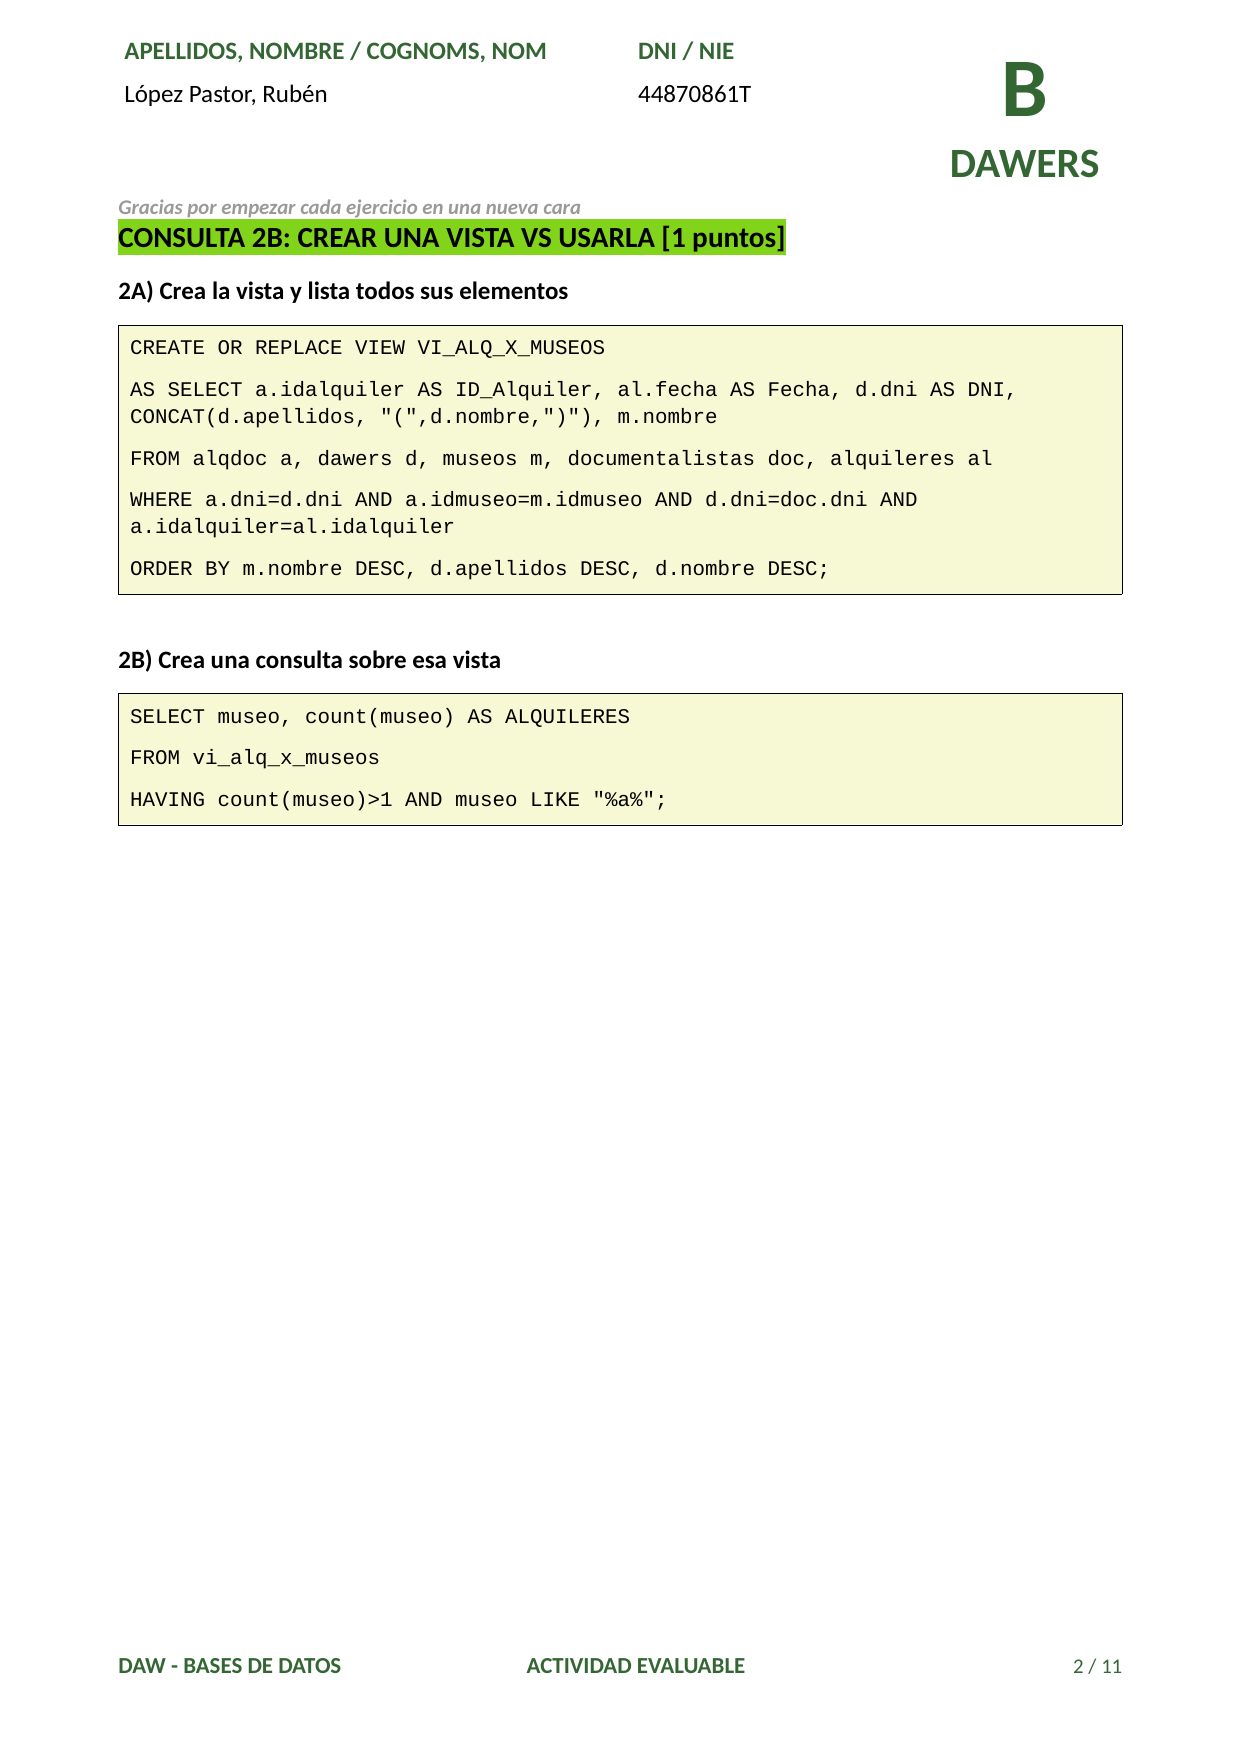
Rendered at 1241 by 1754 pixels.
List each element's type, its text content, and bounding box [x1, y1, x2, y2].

text 2B) Crea una consulta sobre esa vista [118, 644, 1122, 674]
table_header CREATE OR REPLACE VIEW VI_ALQ_X_MUSEOS AS SELECT a.idalquiler AS ID_Alquiler, al.fecha AS Fecha, d.dni AS DNI, CONCAT(d.apellidos, "(",d.nombre,")"), m.nombre FROM alqdoc a, dawers d, museos m, documentalistas doc, alquileres al WHERE a.dni=d.dni AND a.idmuseo=m.idmuseo AND d.dni=doc.dni AND a.idalquiler=al.idalquiler ORDER BY m.nombre DESC, d.apellidos DESC, d.nombre DESC; [119, 326, 1122, 594]
table_header SELECT museo, count(museo) AS ALQUILERES FROM vi_alq_x_museos HAVING count(museo)>1 AND museo LIKE "%a%"; [119, 694, 1122, 824]
text 2A) Crea la vista y lista todos sus elementos [118, 275, 1122, 305]
text CONSULTA 2B: CREAR UNA VISTA VS USARLA [1 puntos] [118, 219, 1122, 255]
